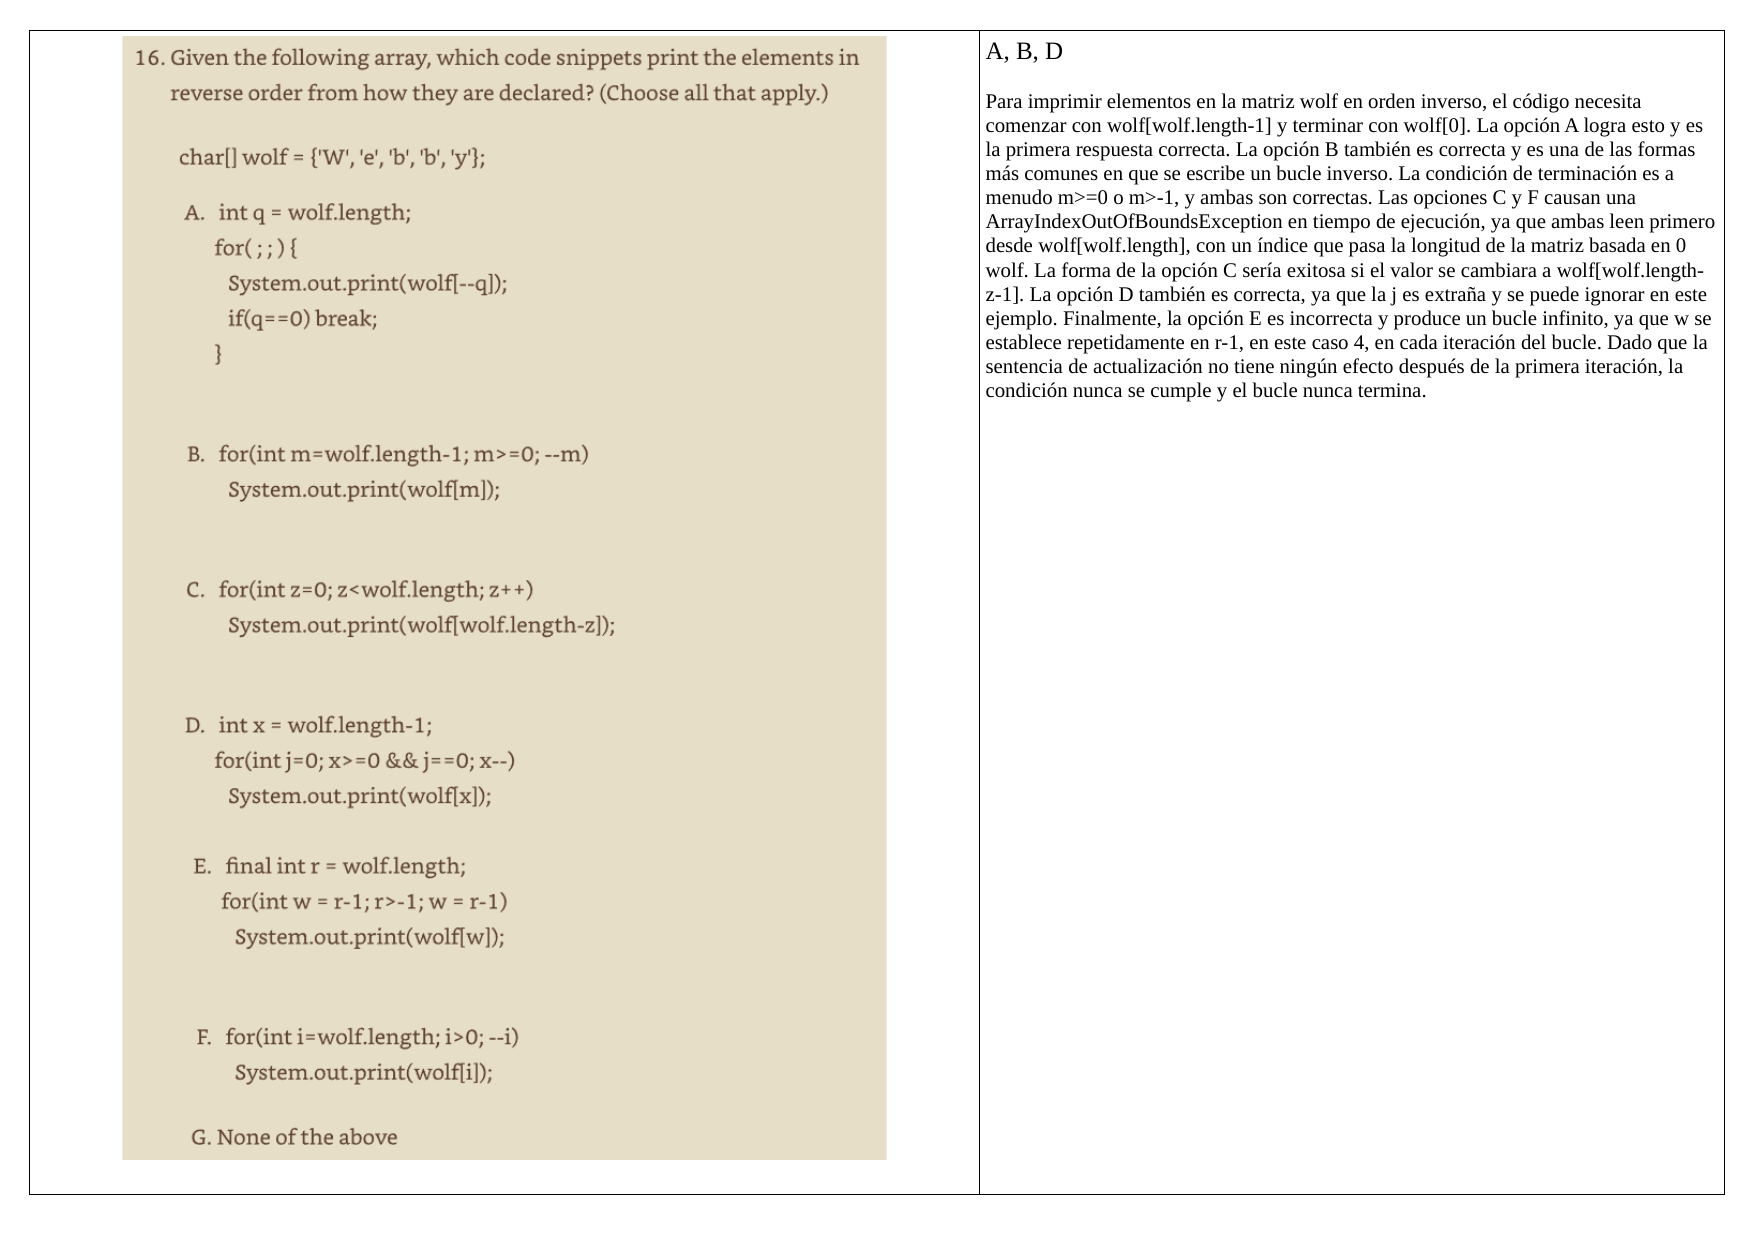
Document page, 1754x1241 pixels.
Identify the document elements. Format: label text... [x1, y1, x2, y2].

table_cell [30, 31, 979, 1194]
table_cell A, B, D Para imprimir elementos en la matriz wolf en orden inverso, el código necesita comenzar con wolf[wolf.length-1] y terminar con wolf[0]. La opción A logra esto y es la primera respuesta correcta. La opción B también es correcta y es una de las formas más comunes en que se escribe un bucle inverso. La condición de terminación es a menudo m>=0 o m>-1, y ambas son correctas. Las opciones C y F causan una ArrayIndexOutOfBoundsException en tiempo de ejecución, ya que ambas leen primero desde wolf[wolf.length], con un índice que pasa la longitud de la matriz basada en 0 wolf. La forma de la opción C sería exitosa si el valor se cambiara a wolf[wolf.length-z-1]. La opción D también es correcta, ya que la j es extraña y se puede ignorar en este ejemplo. Finalmente, la opción E es incorrecta y produce un bucle infinito, ya que w se establece repetidamente en r-1, en este caso 4, en cada iteración del bucle. Dado que la sentencia de actualización no tiene ningún efecto después de la primera iteración, la condición nunca se cumple y el bucle nunca termina. [980, 31, 1724, 1194]
picture [122, 36, 887, 1160]
